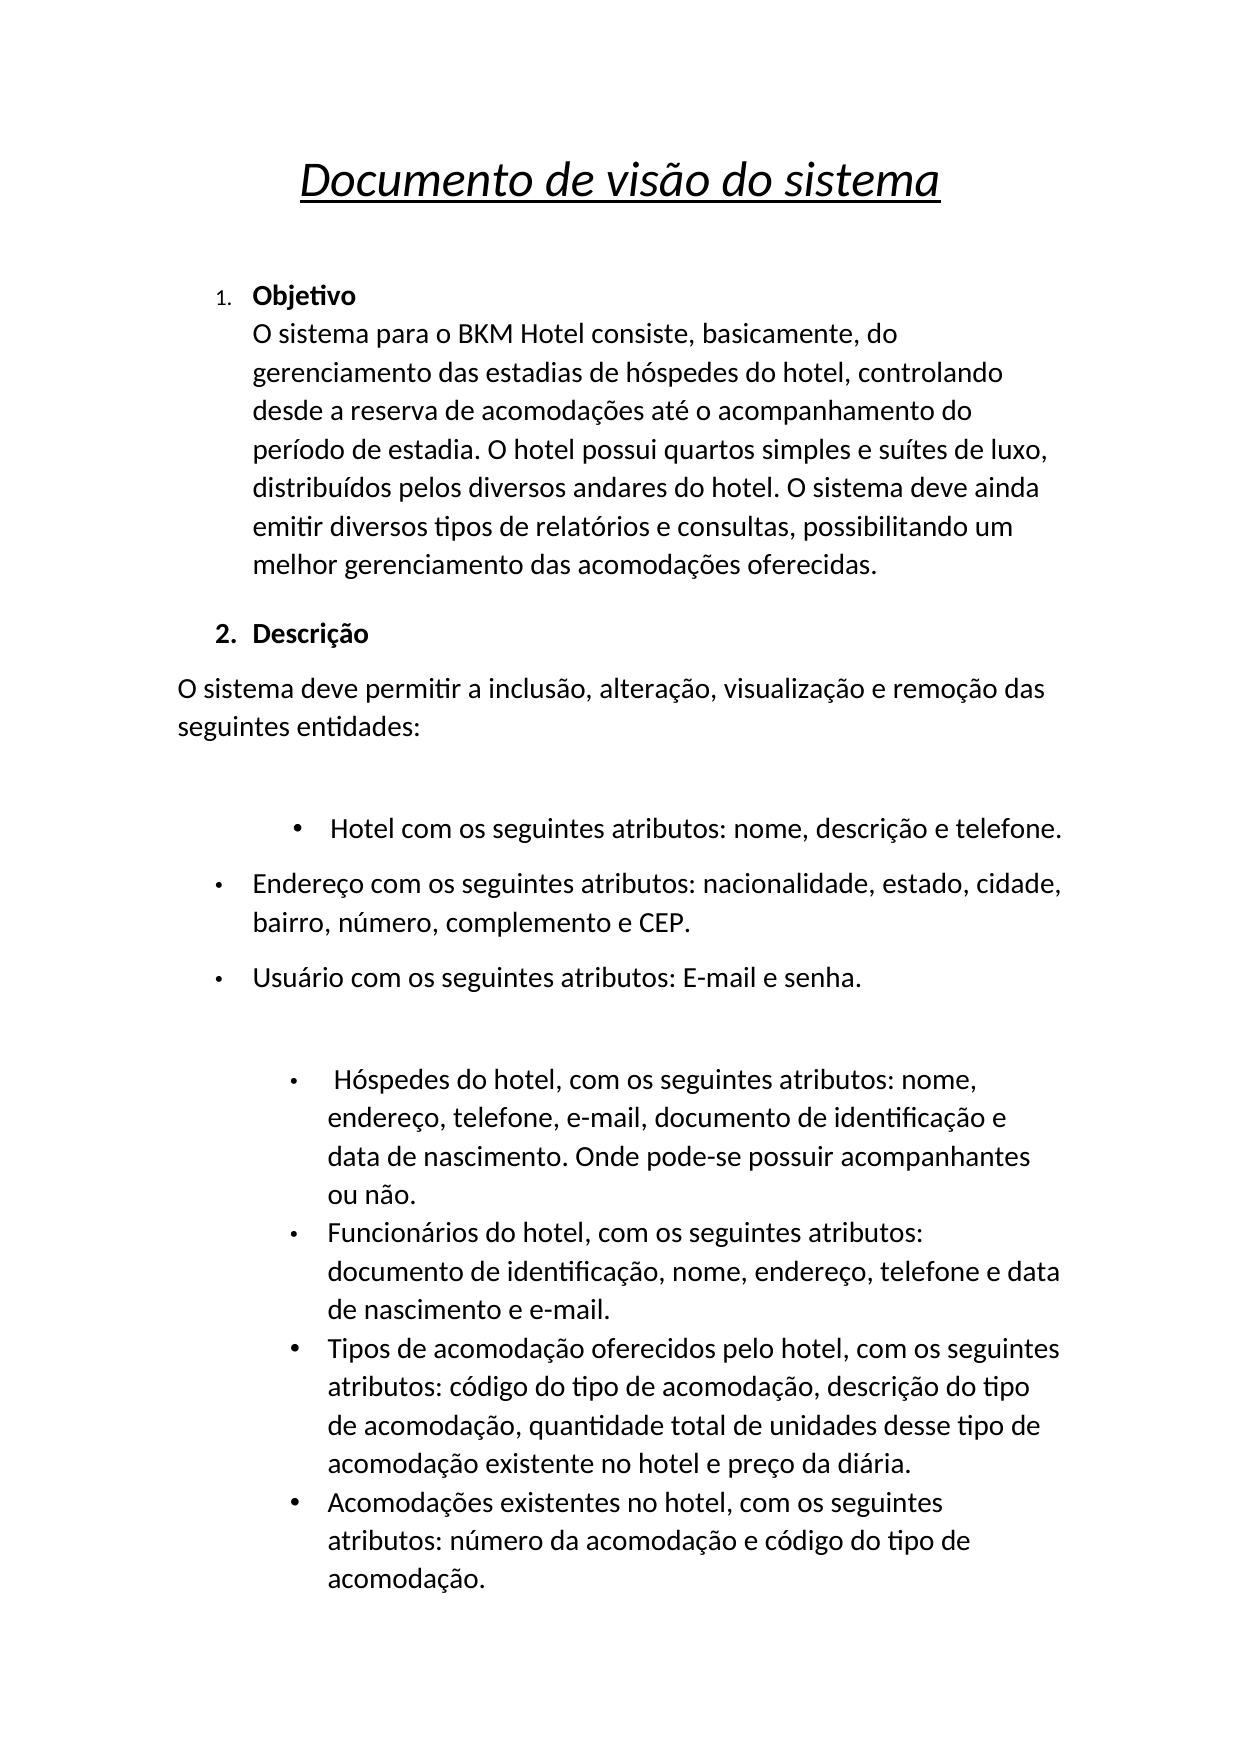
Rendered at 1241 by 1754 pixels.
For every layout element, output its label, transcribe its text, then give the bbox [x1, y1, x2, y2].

text O sistema deve permitir a inclusão, alteração, visualização e remoção das seguintes entidades: [177, 670, 1063, 744]
list Endereço com os seguintes atributos: nacionalidade, estado, cidade, bairro, número, complemento e CEP. [215, 865, 1063, 939]
list Usuário com os seguintes atributos: E-mail e senha. [215, 959, 1063, 994]
list Hóspedes do hotel, com os seguintes atributos: nome, endereço, telefone, e-mail, documento de identificação e data de nascimento. Onde pode-se possuir acompanhantes ou não. [290, 1061, 1063, 1212]
text Documento de visão do sistema [177, 148, 1063, 209]
list O sistema para o BKM Hotel consiste, basicamente, do gerenciamento das estadias de hóspedes do hotel, controlando desde a reserva de acomodações até o acompanhamento do período de estadia. O hotel possui quartos simples e suítes de luxo, distribuídos pelos diversos andares do hotel. O sistema deve ainda emitir diversos tipos de relatórios e consultas, possibilitando um melhor gerenciamento das acomodações oferecidas. [252, 315, 1063, 582]
list Hotel com os seguintes atributos: nome, descrição e telefone. [215, 810, 1063, 846]
list Tipos de acomodação oferecidos pelo hotel, com os seguintes atributos: código do tipo de acomodação, descrição do tipo de acomodação, quantidade total de unidades desse tipo de acomodação existente no hotel e preço da diária. [290, 1330, 1063, 1481]
list Objetivo [215, 277, 1063, 313]
list Funcionários do hotel, com os seguintes atributos: documento de identificação, nome, endereço, telefone e data de nascimento e e-mail. [290, 1214, 1063, 1327]
list Descrição [215, 615, 1063, 650]
list Acomodações existentes no hotel, com os seguintes atributos: número da acomodação e código do tipo de acomodação. [290, 1484, 1063, 1596]
